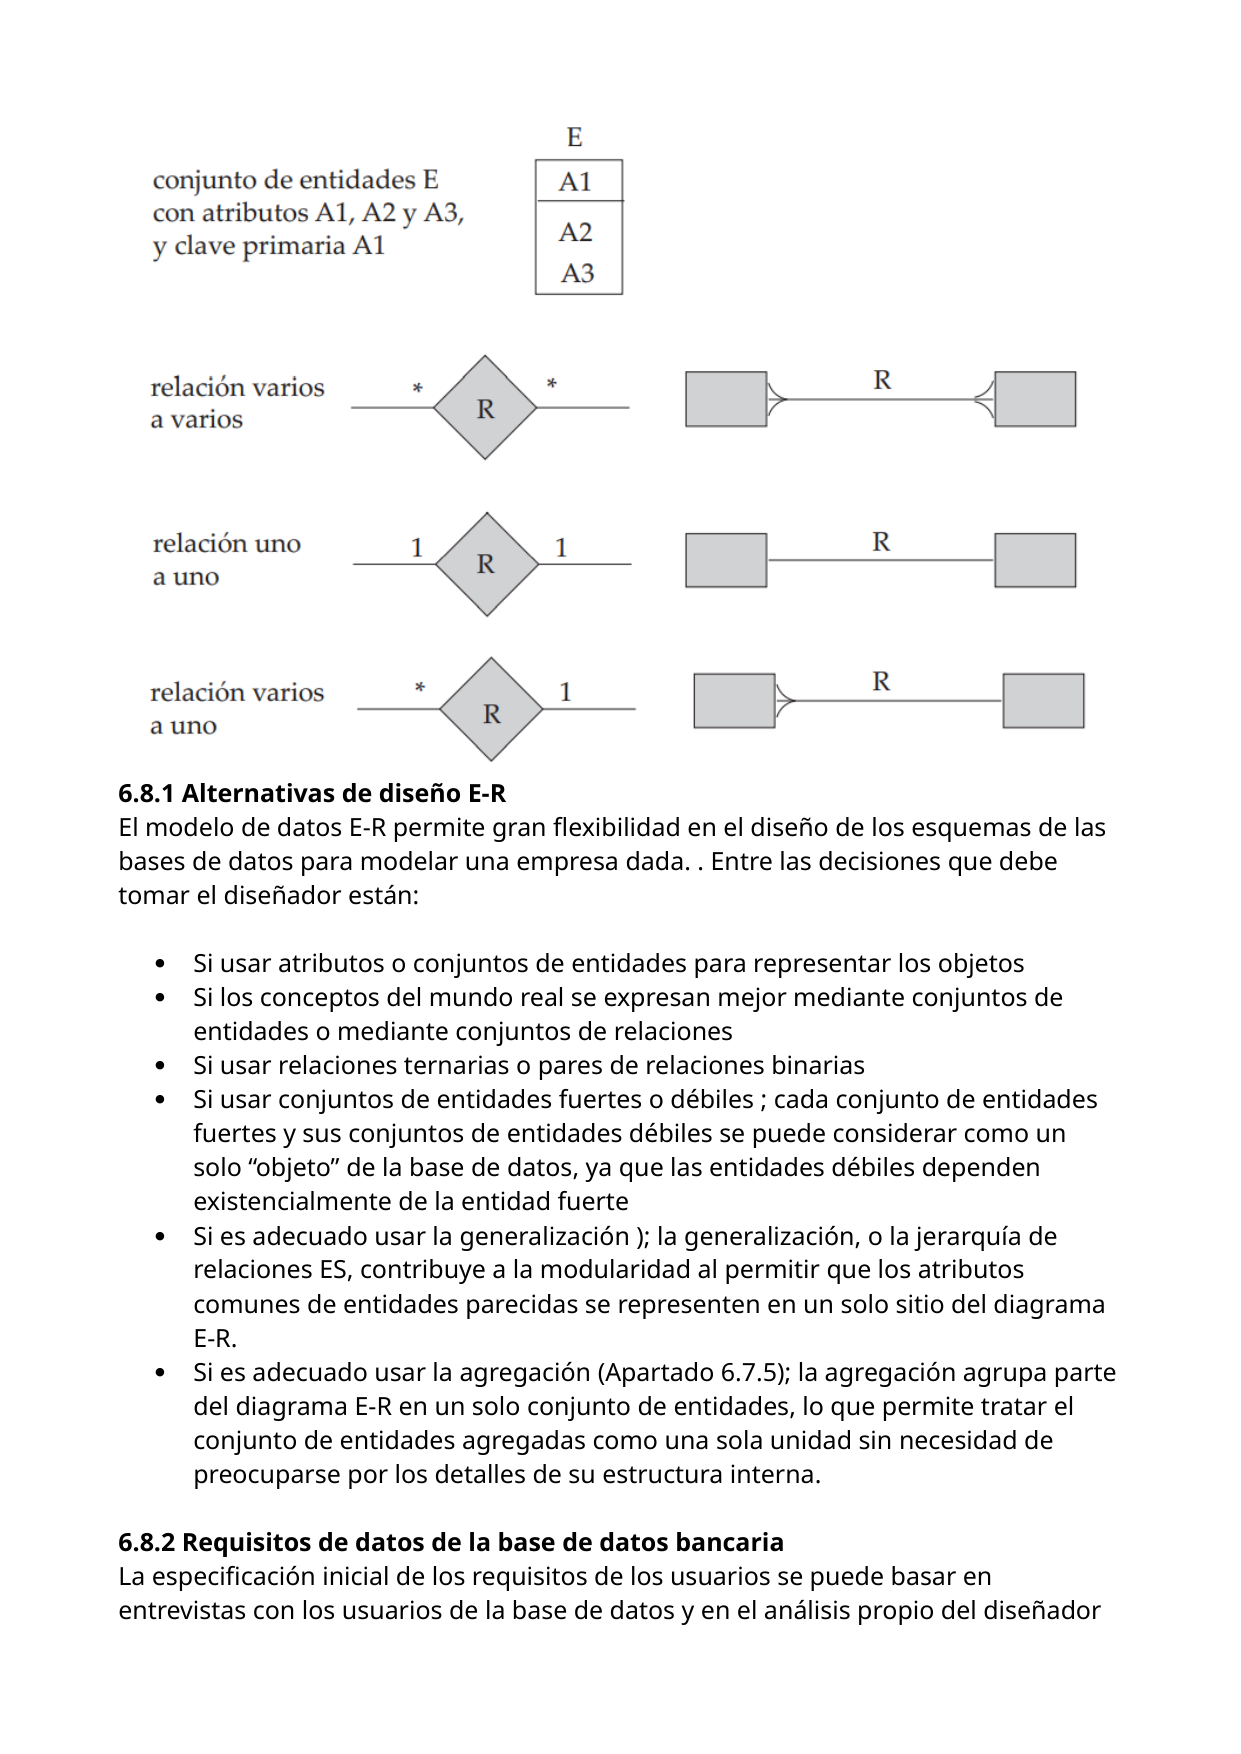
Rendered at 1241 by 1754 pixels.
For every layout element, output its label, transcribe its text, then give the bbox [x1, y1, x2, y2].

text El modelo de datos E-R permite gran flexibilidad en el diseño de los esquemas de las bases de datos para modelar una empresa dada. . Entre las decisiones que debe tomar el diseñador están: [118, 809, 1122, 946]
list Si usar conjuntos de entidades fuertes o débiles ; cada conjunto de entidades fuertes y sus conjuntos de entidades débiles se puede considerar como un solo “objeto” de la base de datos, ya que las entidades débiles dependen existencialmente de la entidad fuerte [156, 1082, 1122, 1218]
list Si usar atributos o conjuntos de entidades para representar los objetos [156, 946, 1122, 980]
text 6.8.1 Alternativas de diseño E-R [118, 776, 1122, 809]
list Si es adecuado usar la generalización ); la generalización, o la jerarquía de relaciones ES, contribuye a la modularidad al permitir que los atributos comunes de entidades parecidas se representen en un solo sitio del diagrama E-R. [156, 1218, 1122, 1354]
text La especificación inicial de los requisitos de los usuarios se puede basar en entrevistas con los usuarios de la base de datos y en el análisis propio del diseñador [118, 1559, 1122, 1627]
list Si usar relaciones ternarias o pares de relaciones binarias [156, 1048, 1122, 1082]
list Si es adecuado usar la agregación (Apartado 6.7.5); la agregación agrupa parte del diagrama E-R en un solo conjunto de entidades, lo que permite tratar el conjunto de entidades agregadas como una sola unidad sin necesidad de preocuparse por los detalles de su estructura interna. [156, 1354, 1122, 1491]
text 6.8.2 Requisitos de datos de la base de datos bancaria [118, 1525, 1122, 1559]
list Si los conceptos del mundo real se expresan mejor mediante conjuntos de entidades o mediante conjuntos de relaciones [156, 980, 1122, 1048]
